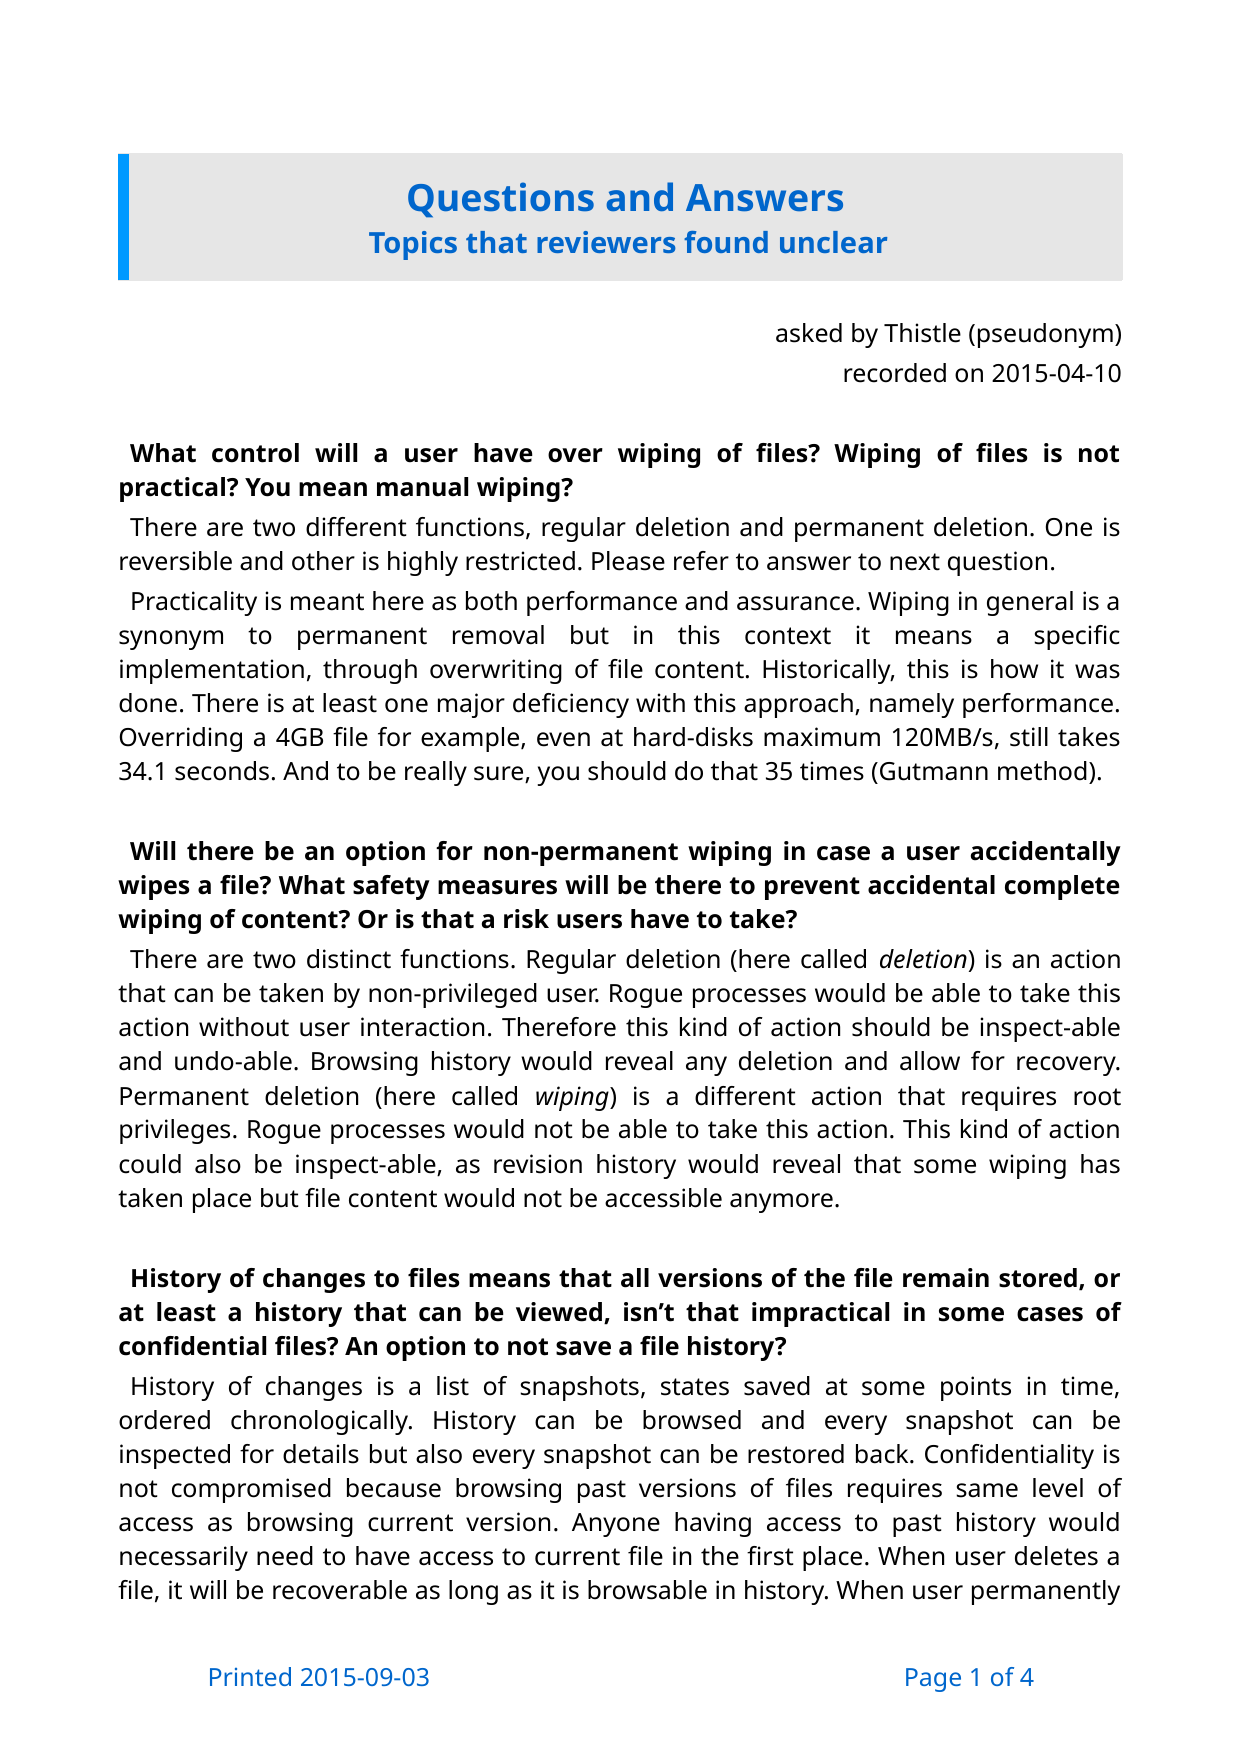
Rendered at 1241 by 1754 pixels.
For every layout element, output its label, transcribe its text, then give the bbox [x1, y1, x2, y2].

text There are two distinct functions. Regular deletion (here called deletion) is an action that can be taken by non-privileged user. Rogue processes would be able to take this action without user interaction. Therefore this kind of action should be inspect-able and undo-able. Browsing history would reveal any deletion and allow for recovery. Permanent deletion (here called wiping) is a different action that requires root privileges. Rogue processes would not be able to take this action. This kind of action could also be inspect-able, as revision history would reveal that some wiping has taken place but file content would not be accessible anymore. [118, 942, 1122, 1214]
text There are two different functions, regular deletion and permanent deletion. One is reversible and other is highly restricted. Please refer to answer to next question. [118, 509, 1122, 577]
text Practicality is meant here as both performance and assurance. Wiping in general is a synonym to permanent removal but in this context it means a specific implementation, through overwriting of file content. Historically, this is how it was done. There is at least one major deficiency with this approach, namely performance. Overriding a 4GB file for example, even at hard-disks maximum 120MB/s, still takes 34.1 seconds. And to be really sure, you should do that 35 times (Gutmann method). [118, 583, 1122, 788]
text asked by Thistle (pseudonym) [118, 315, 1122, 349]
text Will there be an option for non-permanent wiping in case a user accidentally wipes a file? What safety measures will be there to prevent accidental complete wiping of content? Or is that a risk users have to take? [118, 834, 1122, 936]
text History of changes is a list of snapshots, states saved at some points in time, ordered chronologically. History can be browsed and every snapshot can be inspected for details but also every snapshot can be restored back. Confidentiality is not compromised because browsing past versions of files requires same level of access as browsing current version. Anyone having access to past history would necessarily need to have access to current file in the first place. When user deletes a file, it will be recoverable as long as it is browsable in history. When user permanently [118, 1368, 1122, 1607]
text What control will a user have over wiping of files? Wiping of files is not practical? You mean manual wiping? [118, 435, 1122, 503]
text History of changes to files means that all versions of the file remain stored, or at least a history that can be viewed, isn’t that impractical in some cases of confidential files? An option to not save a file history? [118, 1260, 1122, 1362]
title Questions and Answers Topics that reviewers found unclear [129, 155, 1122, 280]
text recorded on 2015-04-10 [118, 355, 1122, 389]
